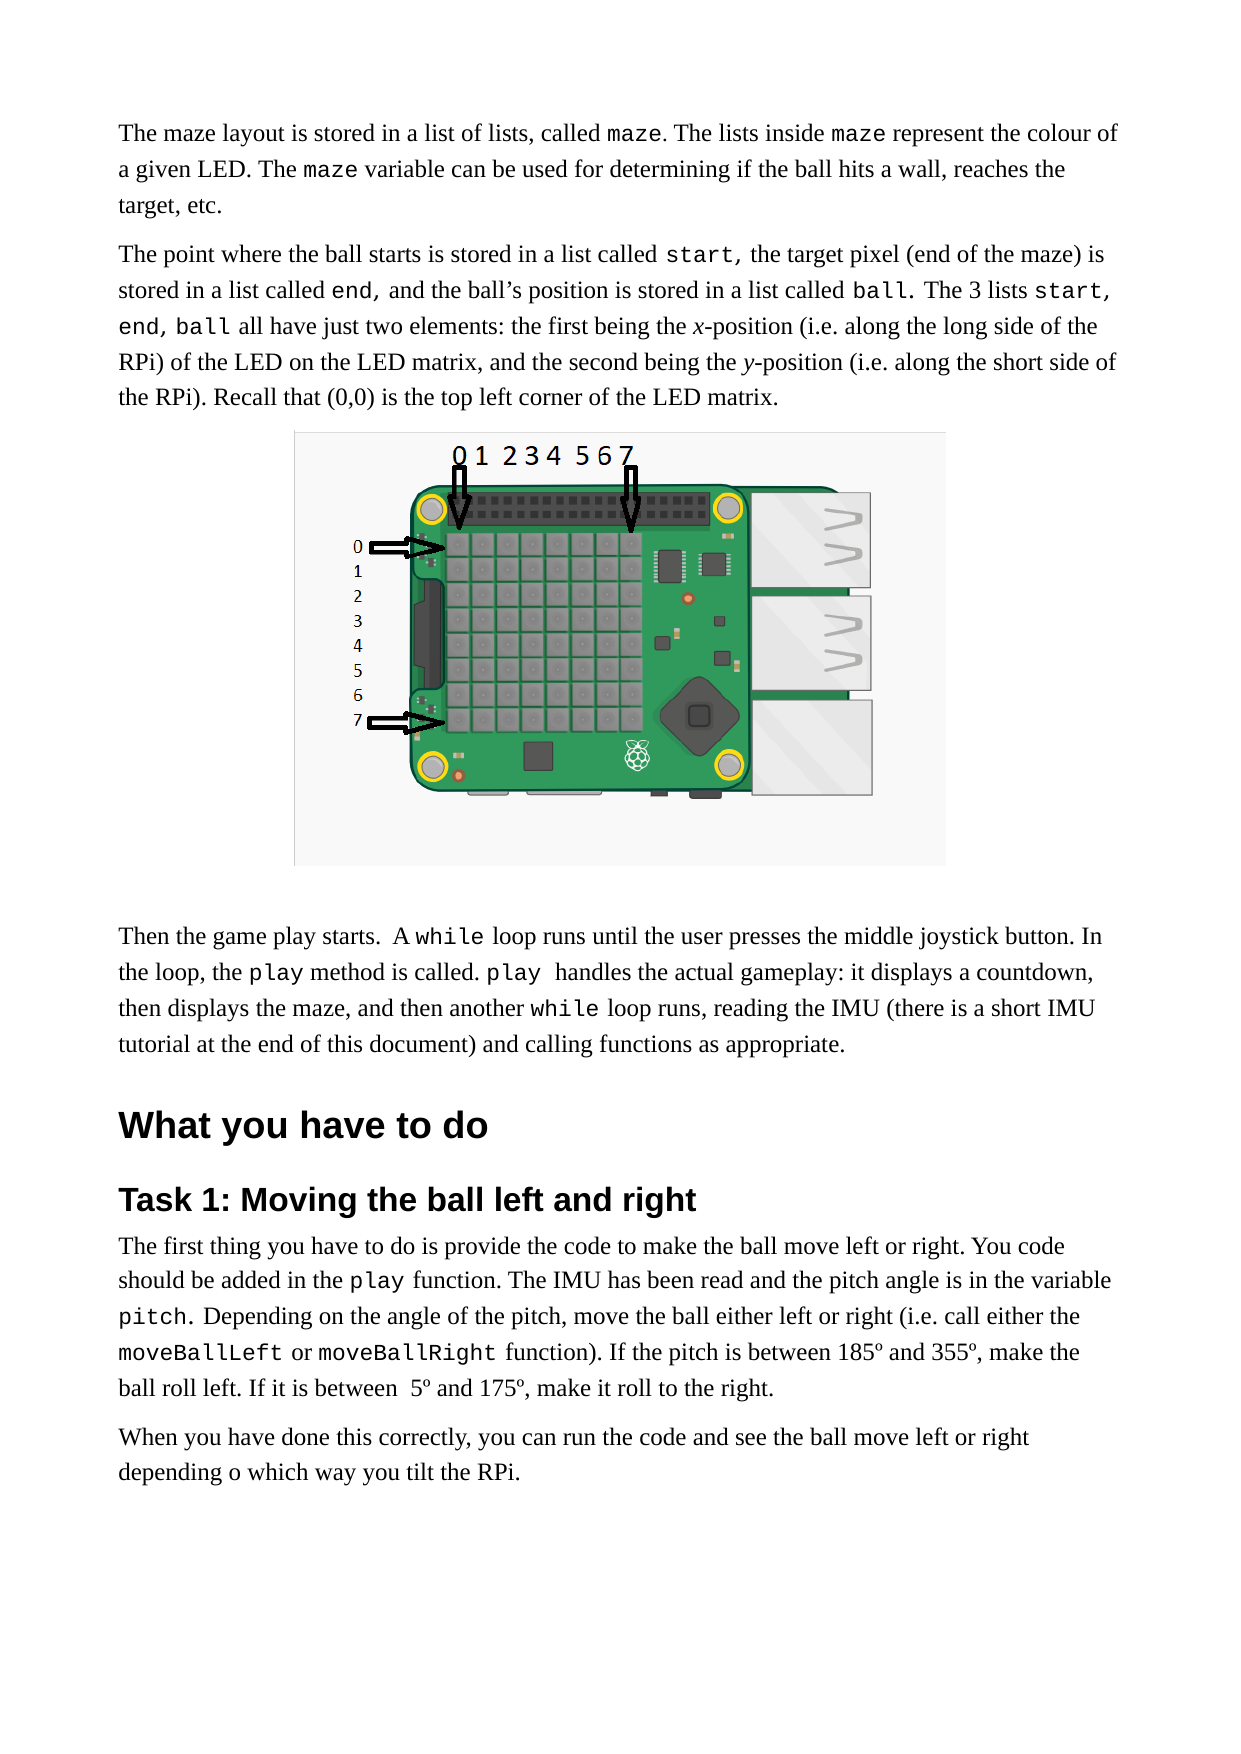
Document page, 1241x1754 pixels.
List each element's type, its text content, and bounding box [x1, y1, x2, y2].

picture [294, 430, 946, 866]
text The point where the ball starts is stored in a list called start, the target pixel (end of the maze) is stored in a list called end, and the ball’s position is stored in a list called ball. The 3 lists start, end, ball all have just two elements: the first being the x-position (i.e. along the long side of the RPi) of the LED on the LED matrix, and the second being the y-position (i.e. along the short side of the RPi). Recall that (0,0) is the top left corner of the LED matrix. [118, 239, 1122, 410]
text Then the game play starts. A while loop runs until the user presses the middle joystick button. In the loop, the play method is called. play handles the actual gameplay: it displays a countdown, then displays the maze, and then another while loop runs, reading the IMU (there is a short IMU tutorial at the end of this document) and calling functions as appropriate. [118, 921, 1122, 1057]
text When you have done this correctly, you can run the code and see the ball move left or right depending o which way you tilt the RPi. [118, 1422, 1122, 1486]
text The maze layout is stored in a list of lists, called maze. The lists inside maze represent the colour of a given LED. The maze variable can be used for determining if the ball hits a wall, reaches the target, etc. [118, 118, 1122, 219]
subtitle What you have to do [118, 1103, 1122, 1146]
subtitle Task 1: Moving the ball left and right [118, 1180, 1122, 1218]
text The first thing you have to do is provide the code to make the ball move left or right. You code should be added in the play function. The IMU has been read and the pitch angle is in the variable pitch. Depending on the angle of the pitch, move the ball either left or right (i.e. call either the moveBallLeft or moveBallRight function). If the pitch is between 185º and 355º, make the ball roll left. If it is between 5º and 175º, make it roll to the right. [118, 1231, 1122, 1402]
